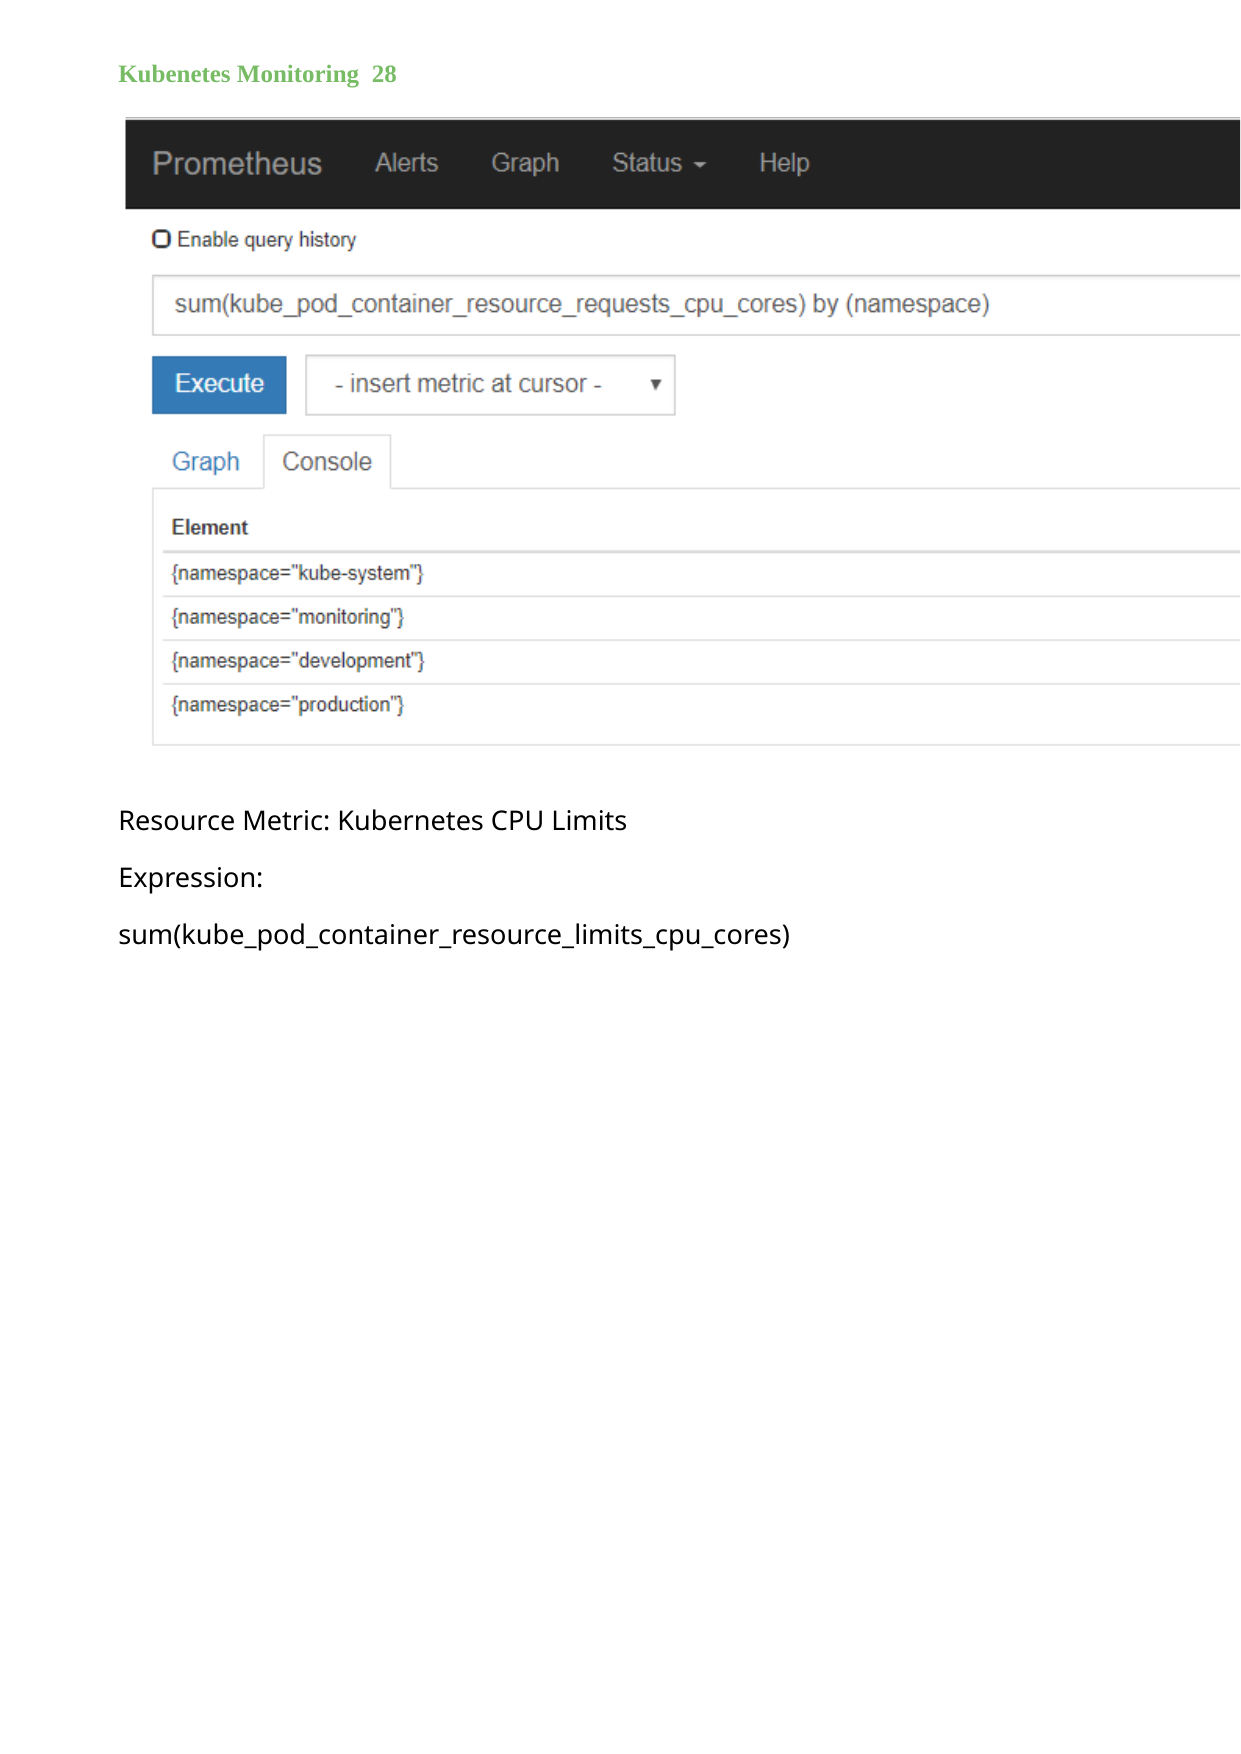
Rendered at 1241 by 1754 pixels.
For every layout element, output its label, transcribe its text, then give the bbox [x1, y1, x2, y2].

text Resource Metric: Kubernetes CPU Limits [118, 801, 1122, 838]
picture [118, 117, 1241, 782]
text sum(kube_pod_container_resource_limits_cpu_cores) [118, 915, 1122, 952]
text Expression: [118, 858, 1122, 895]
